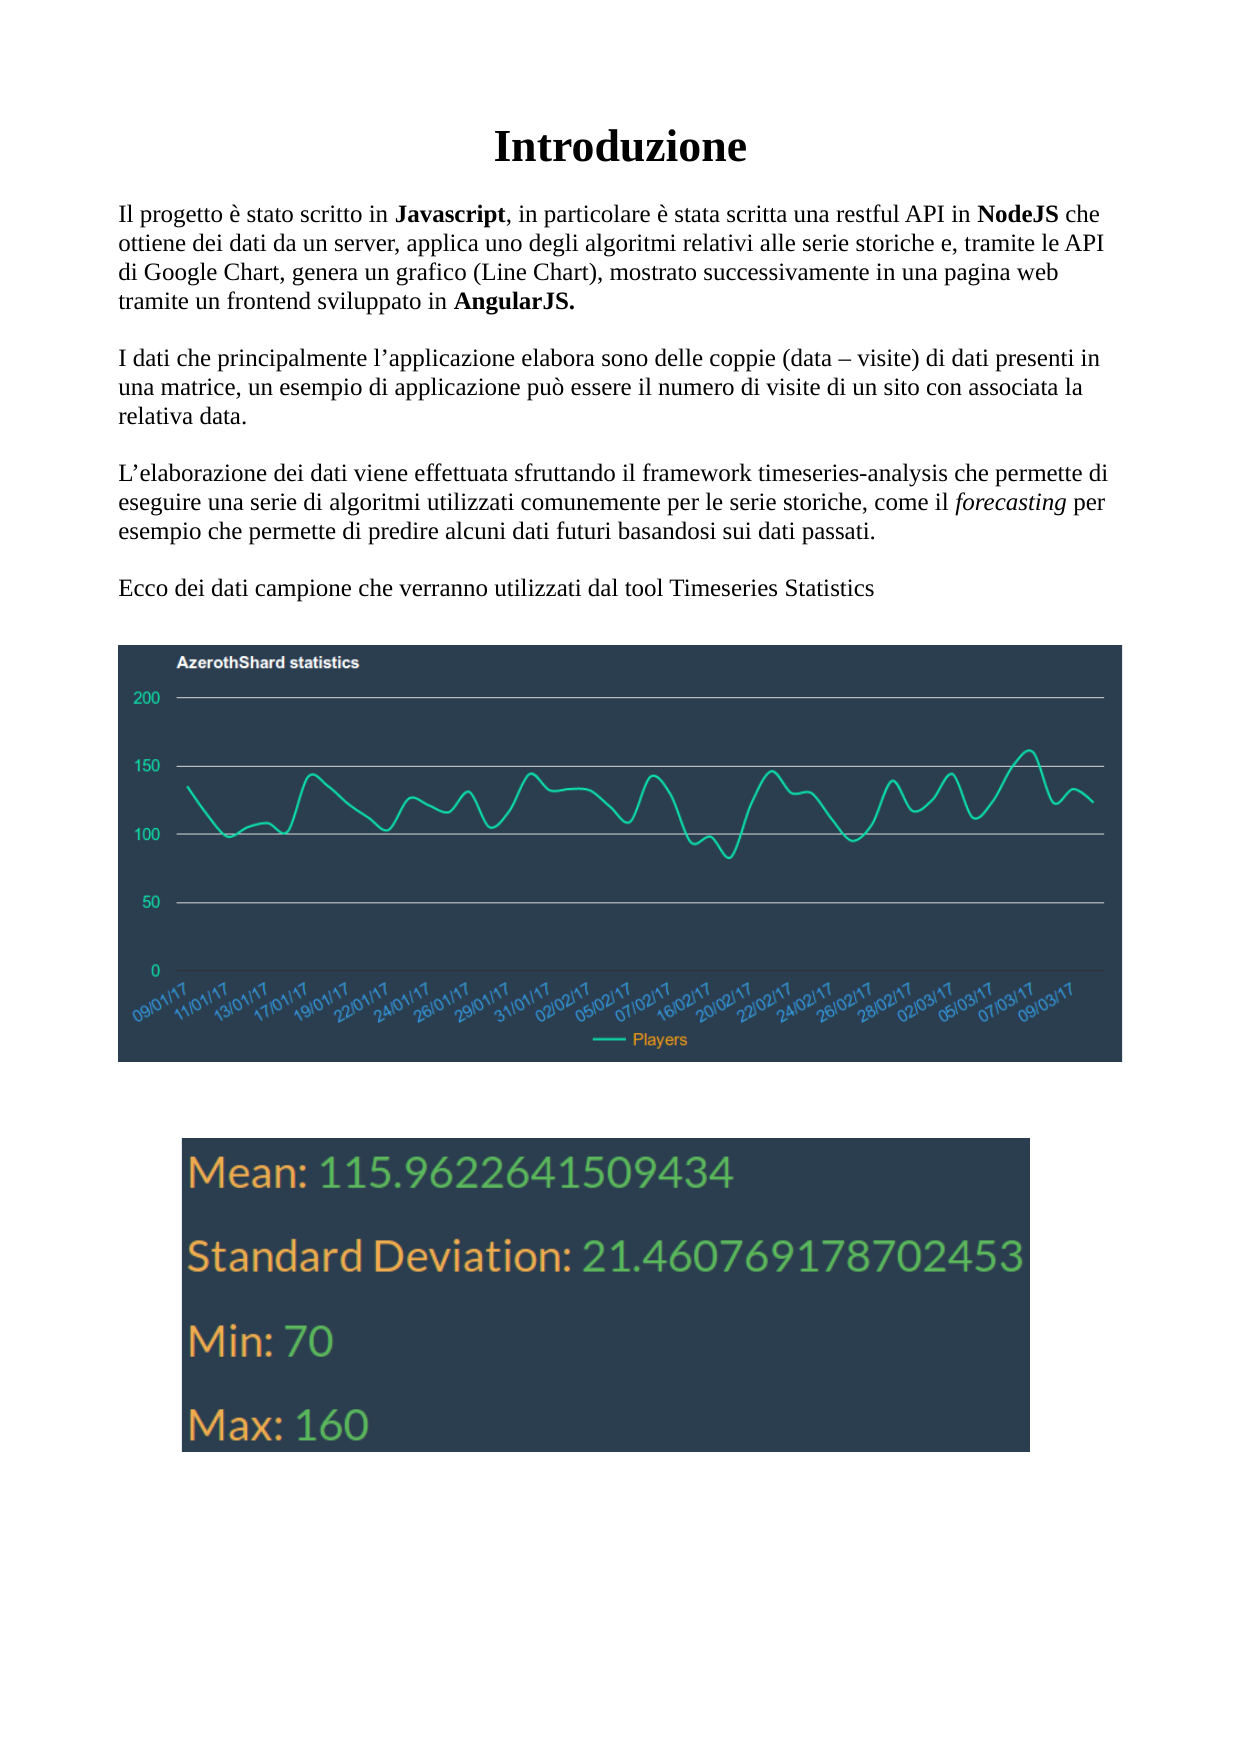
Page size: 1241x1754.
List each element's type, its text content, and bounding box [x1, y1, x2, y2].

picture [181, 1138, 1030, 1452]
text Il progetto è stato scritto in Javascript, in particolare è stata scritta una restful API in NodeJS che ottiene dei dati da un server, applica uno degli algoritmi relativi alle serie storiche e, tramite le API di Google Chart, genera un grafico (Line Chart), mostrato successivamente in una pagina web tramite un frontend sviluppato in AngularJS. [118, 199, 1122, 314]
text Ecco dei dati campione che verranno utilizzati dal tool Timeseries Statistics [118, 573, 1122, 602]
text I dati che principalmente l’applicazione elabora sono delle coppie (data – visite) di dati presenti in una matrice, un esempio di applicazione può essere il numero di visite di un sito con associata la relativa data. [118, 343, 1122, 429]
text L’elaborazione dei dati viene effettuata sfruttando il framework timeseries-analysis che permette di eseguire una serie di algoritmi utilizzati comunemente per le serie storiche, come il forecasting per esempio che permette di predire alcuni dati futuri basandosi sui dati passati. [118, 458, 1122, 544]
text Introduzione [118, 118, 1122, 171]
picture [118, 645, 1123, 1062]
